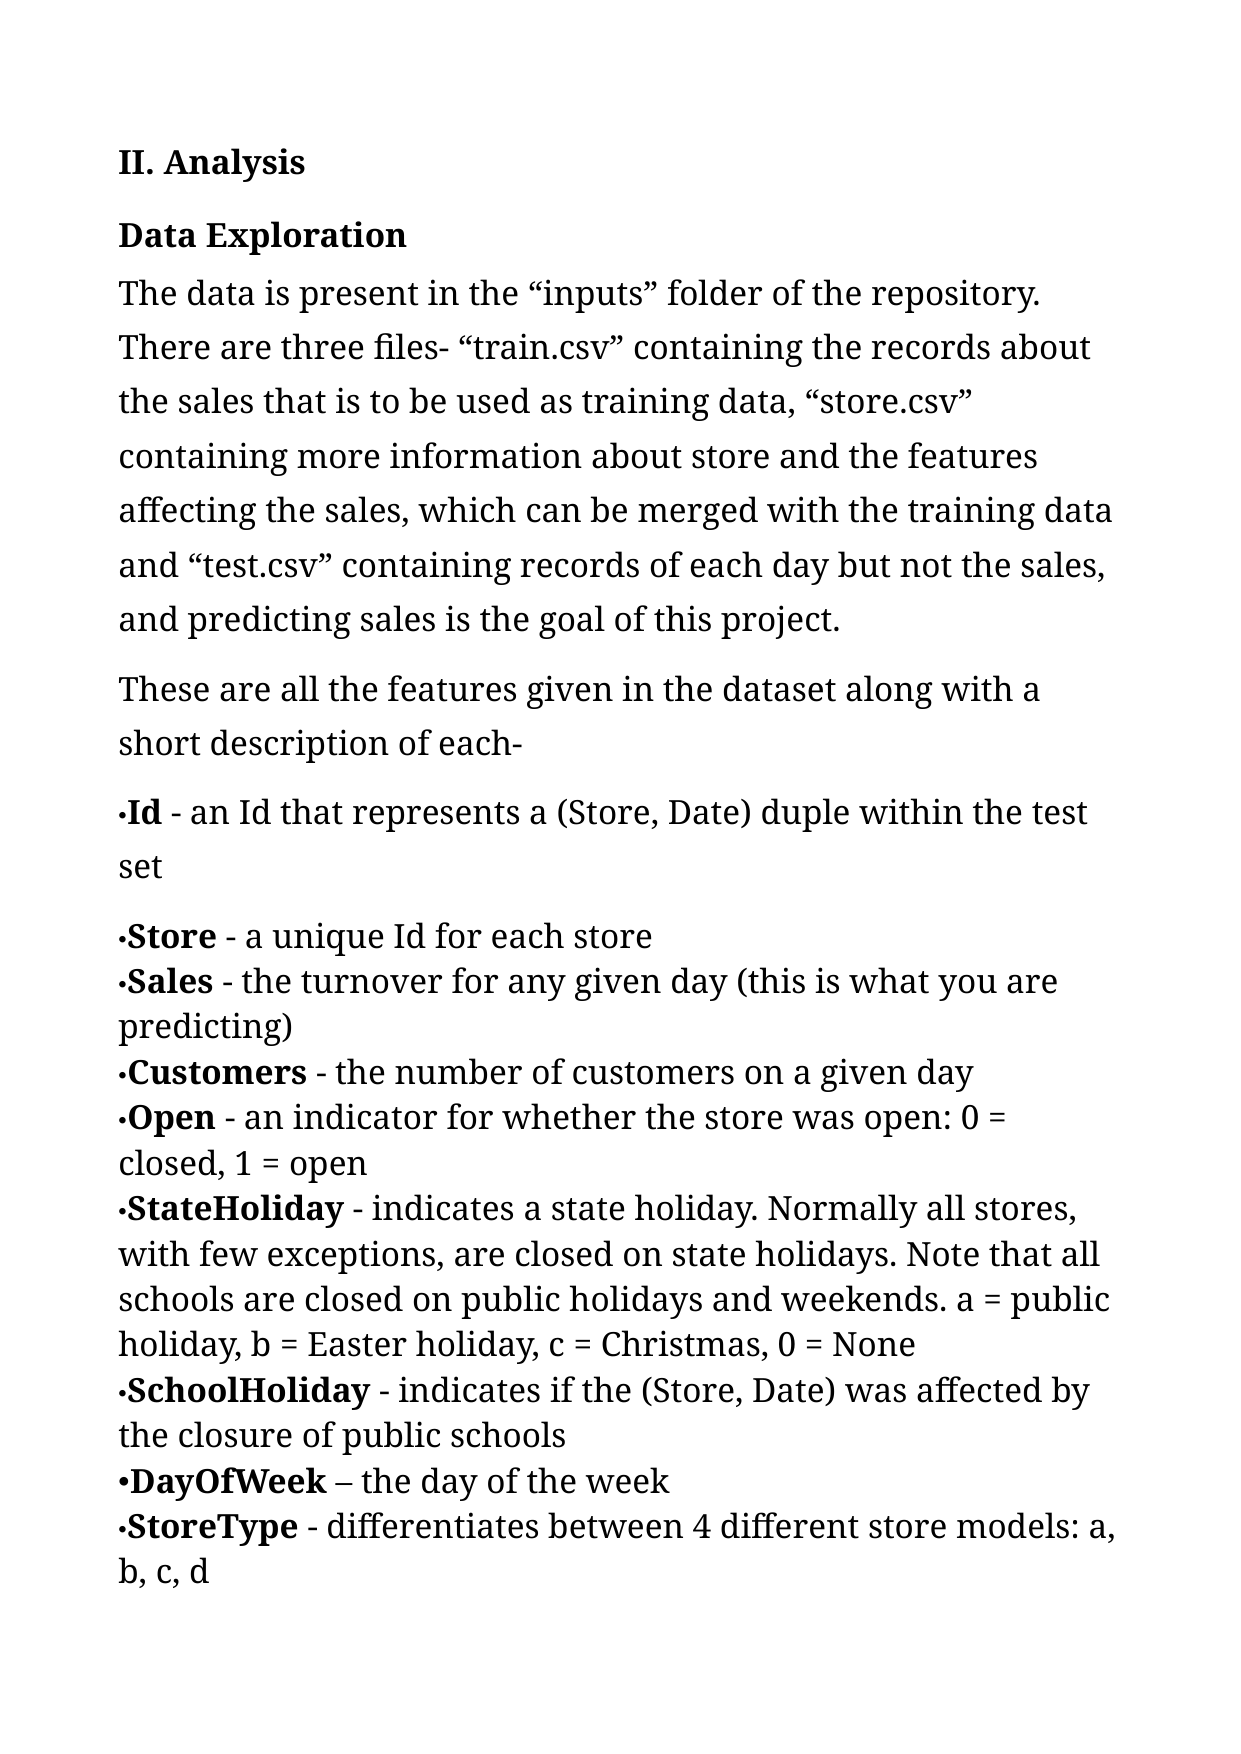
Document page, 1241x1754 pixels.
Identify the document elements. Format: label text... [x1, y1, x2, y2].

list Store - a unique Id for each store [118, 912, 1122, 958]
list Sales - the turnover for any given day (this is what you are predicting) [118, 958, 1122, 1049]
list SchoolHoliday - indicates if the (Store, Date) was affected by the closure of public schools [118, 1367, 1122, 1457]
subtitle II. Analysis [118, 139, 1122, 184]
list StateHoliday - indicates a state holiday. Normally all stores, with few exceptions, are closed on state holidays. Note that all schools are closed on public holidays and weekends. a = public holiday, b = Easter holiday, c = Christmas, 0 = None [118, 1185, 1122, 1367]
list StoreType - differentiates between 4 different store models: a, b, c, d [118, 1503, 1122, 1594]
list Customers - the number of customers on a given day [118, 1049, 1122, 1094]
subtitle Data Exploration [118, 211, 1122, 257]
text These are all the features given in the dataset along with a short description of each- [118, 665, 1122, 765]
list DayOfWeek – the day of the week [118, 1457, 1122, 1503]
list Open - an indicator for whether the store was open: 0 = closed, 1 = open [118, 1094, 1122, 1185]
text The data is present in the “inputs” folder of the repository. There are three files- “train.csv” containing the records about the sales that is to be used as training data, “store.csv” containing more information about store and the features affecting the sales, which can be merged with the training data and “test.csv” containing records of each day but not the sales, and predicting sales is the goal of this project. [118, 269, 1122, 642]
list Id - an Id that represents a (Store, Date) duple within the test set [118, 789, 1122, 889]
